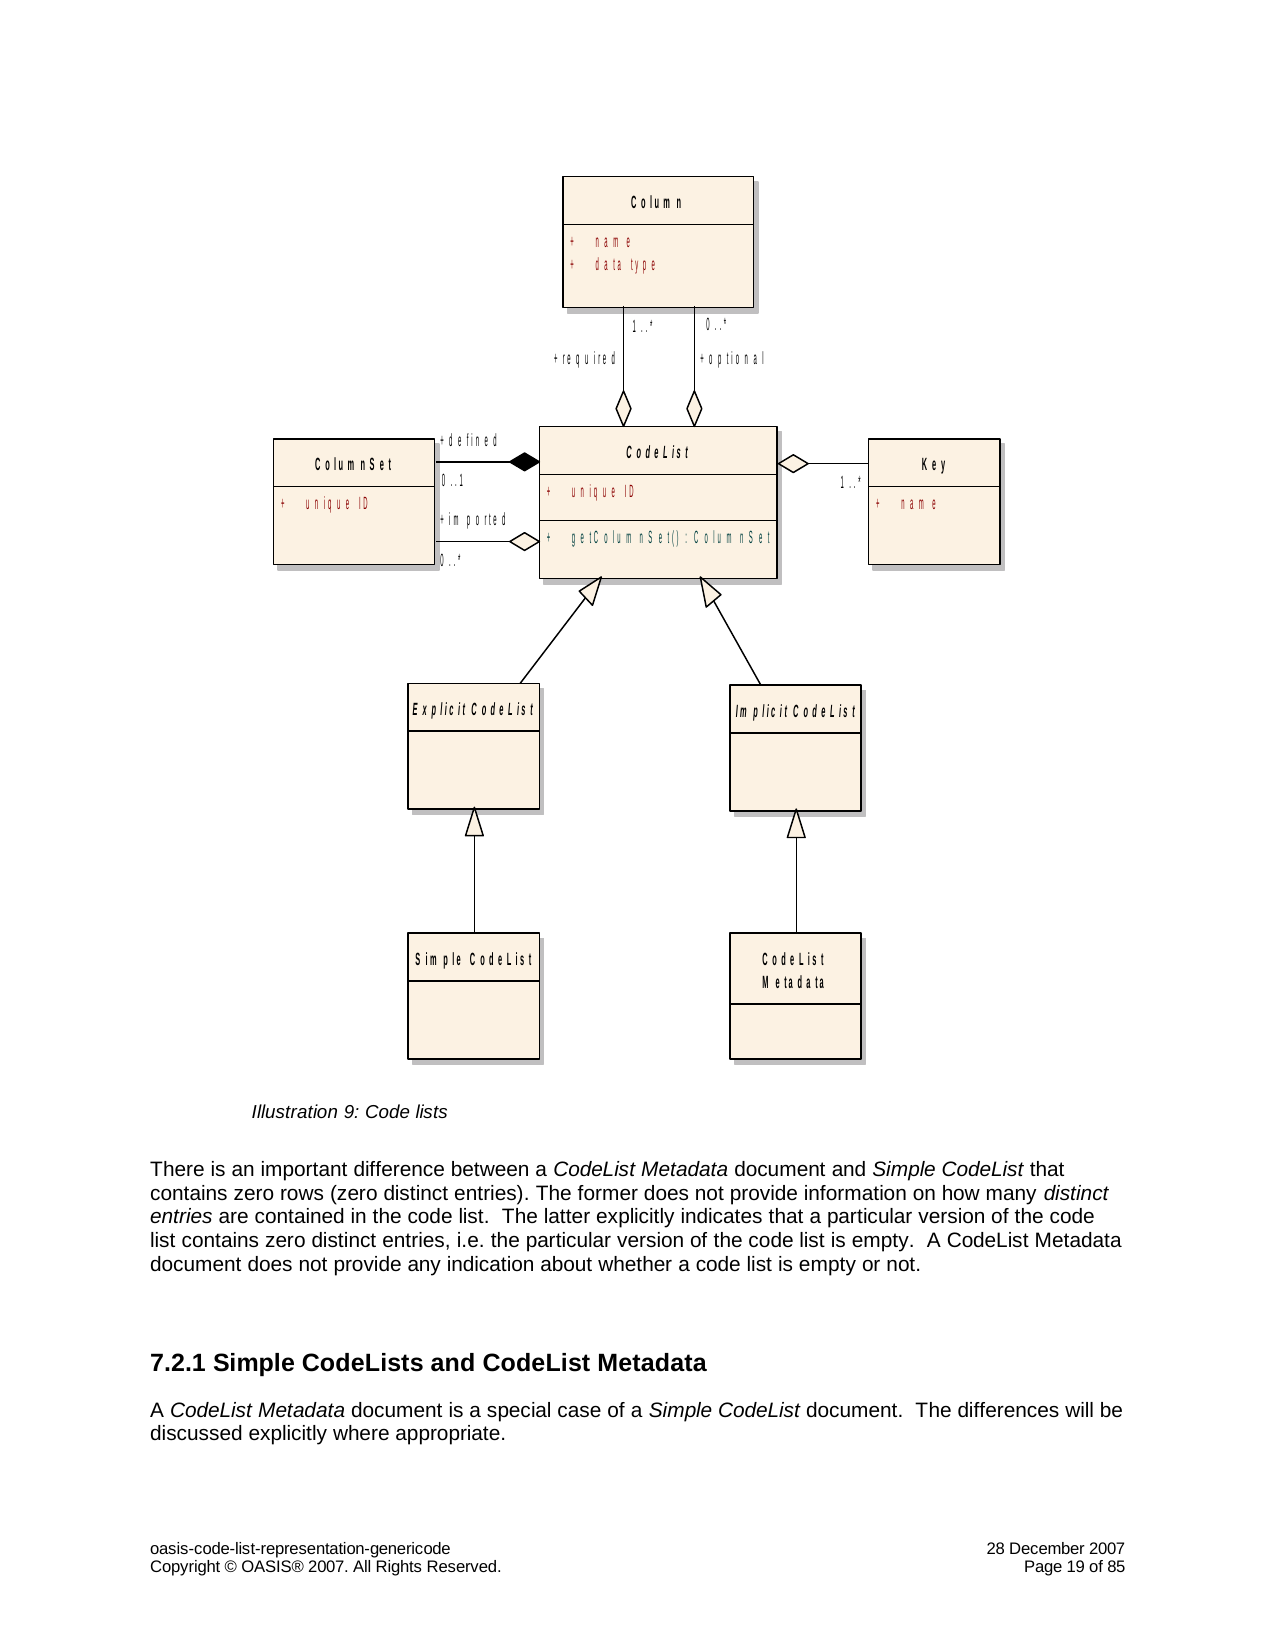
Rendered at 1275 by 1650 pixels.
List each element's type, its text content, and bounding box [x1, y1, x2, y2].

subtitle 7.2.1 Simple CodeLists and CodeList Metadata [150, 1349, 1125, 1377]
text Illustration 9: Code lists [251, 162, 1024, 1122]
text [251, 150, 1024, 162]
text A CodeList Metadata document is a special case of a Simple CodeList document. The differences will be discussed explicitly where appropriate. [150, 1398, 1125, 1445]
text There is an important difference between a CodeList Metadata document and Simple CodeList that contains zero rows (zero distinct entries). The former does not provide information on how many distinct entries are contained in the code list. The latter explicitly indicates that a particular version of the code list contains zero distinct entries, i.e. the particular version of the code list is empty. A CodeList Metadata document does not provide any indication about whether a code list is empty or not. [150, 150, 1125, 1276]
